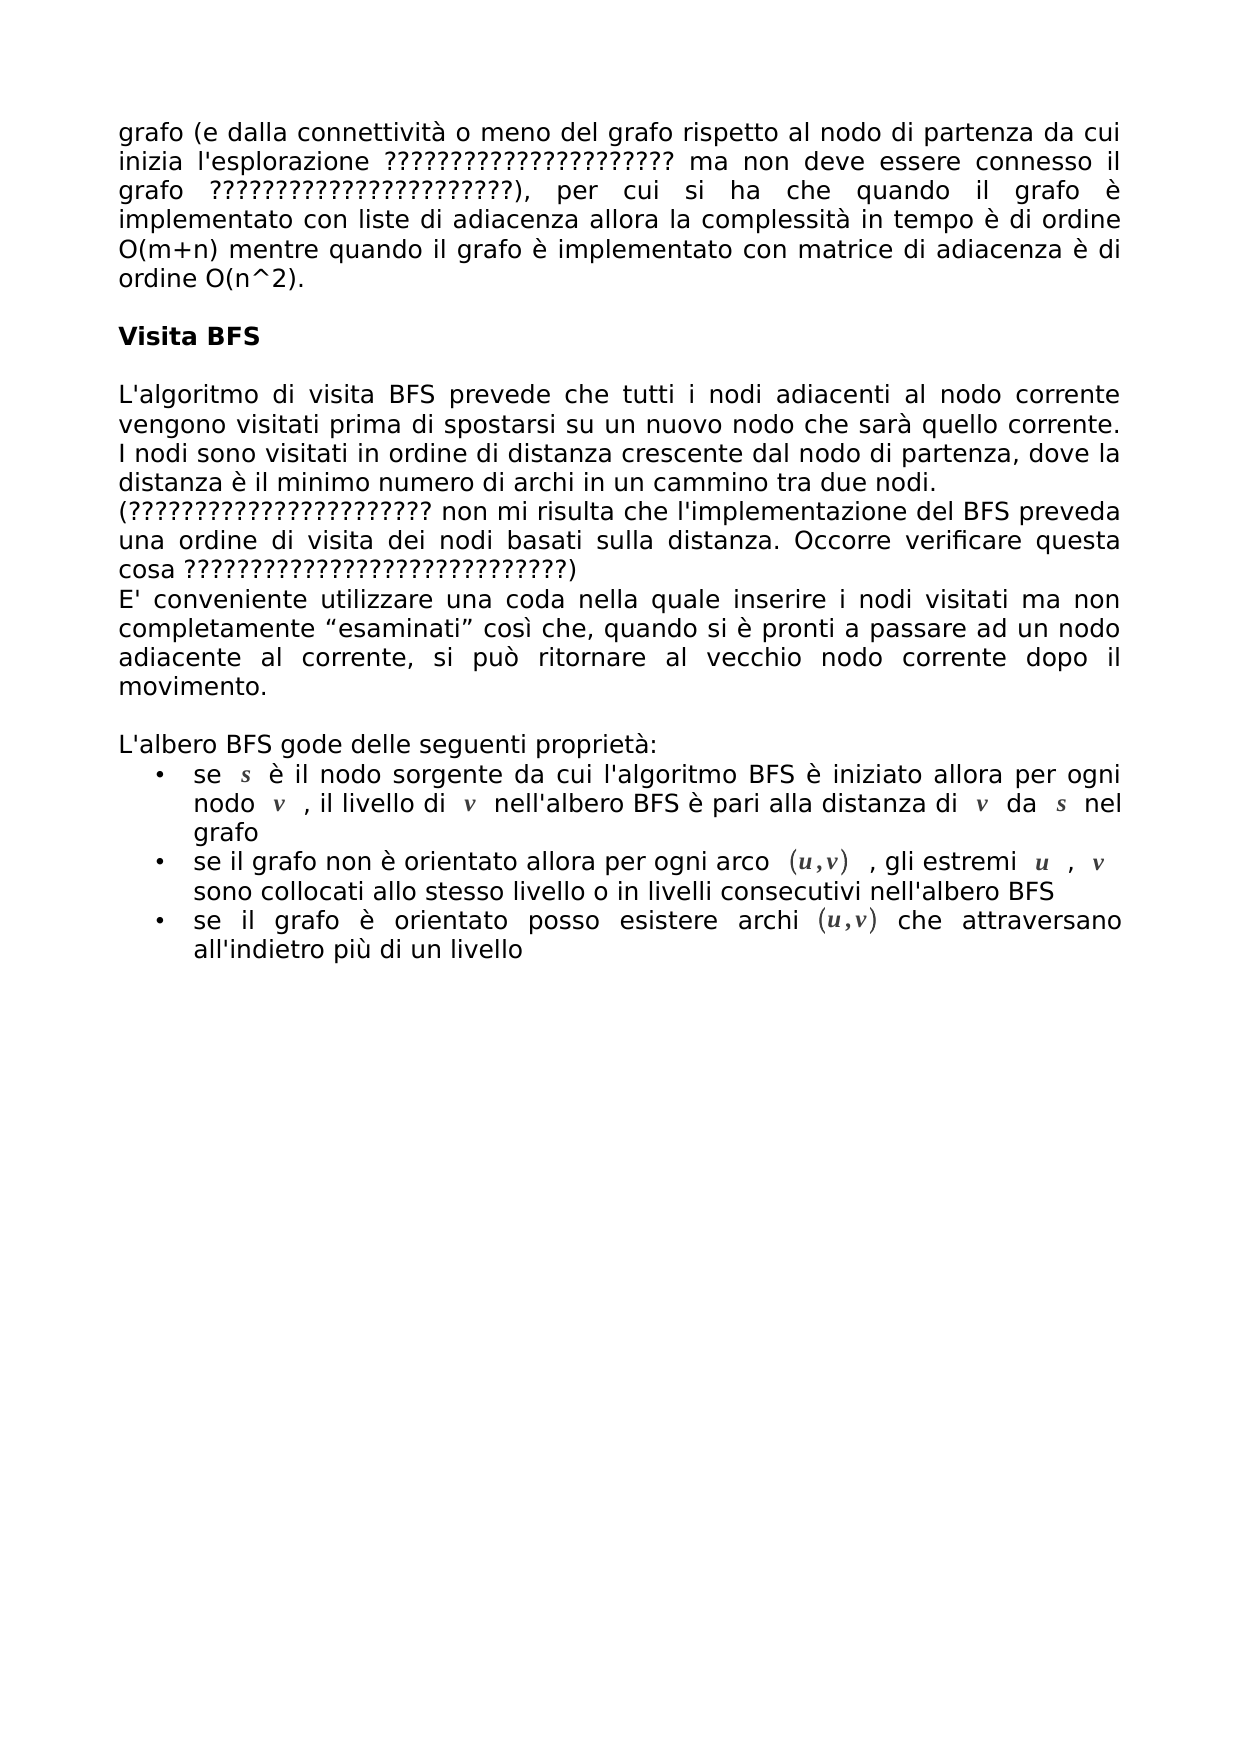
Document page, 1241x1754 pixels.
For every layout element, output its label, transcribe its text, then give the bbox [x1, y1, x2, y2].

text L'algoritmo di visita BFS prevede che tutti i nodi adiacenti al nodo corrente vengono visitati prima di spostarsi su un nuovo nodo che sarà quello corrente. I nodi sono visitati in ordine di distanza crescente dal nodo di partenza, dove la distanza è il minimo numero di archi in un cammino tra due nodi. [118, 381, 1122, 497]
text E' conveniente utilizzare una coda nella quale inserire i nodi visitati ma non completamente “esaminati” così che, quando si è pronti a passare ad un nodo adiacente al corrente, si può ritornare al vecchio nodo corrente dopo il movimento. [118, 585, 1122, 701]
list se il grafo è orientato posso esistere archiche attraversano all'indietro più di un livello [156, 906, 1122, 964]
text Visita BFS [118, 322, 1122, 351]
text grafo (e dalla connettività o meno del grafo rispetto al nodo di partenza da cui inizia l'esplorazione ?????????????????????? ma non deve essere connesso il grafo ???????????????????????), per cui si ha che quando il grafo è implementato con liste di adiacenza allora la complessità in tempo è di ordine O(m+n) mentre quando il grafo è implementato con matrice di adiacenza è di ordine O(n^2). [118, 118, 1122, 293]
list seè il nodo sorgente da cui l'algoritmo BFS è iniziato allora per ogni nodo, il livello dinell'albero BFS è pari alla distanza didanel grafo [156, 760, 1122, 847]
list se il grafo non è orientato allora per ogni arco, gli estremi,sono collocati allo stesso livello o in livelli consecutivi nell'albero BFS [156, 847, 1122, 906]
text L'albero BFS gode delle seguenti proprietà: [118, 731, 1122, 760]
text (??????????????????????? non mi risulta che l'implementazione del BFS preveda una ordine di visita dei nodi basati sulla distanza. Occorre verificare questa cosa ?????????????????????????????) [118, 497, 1122, 585]
